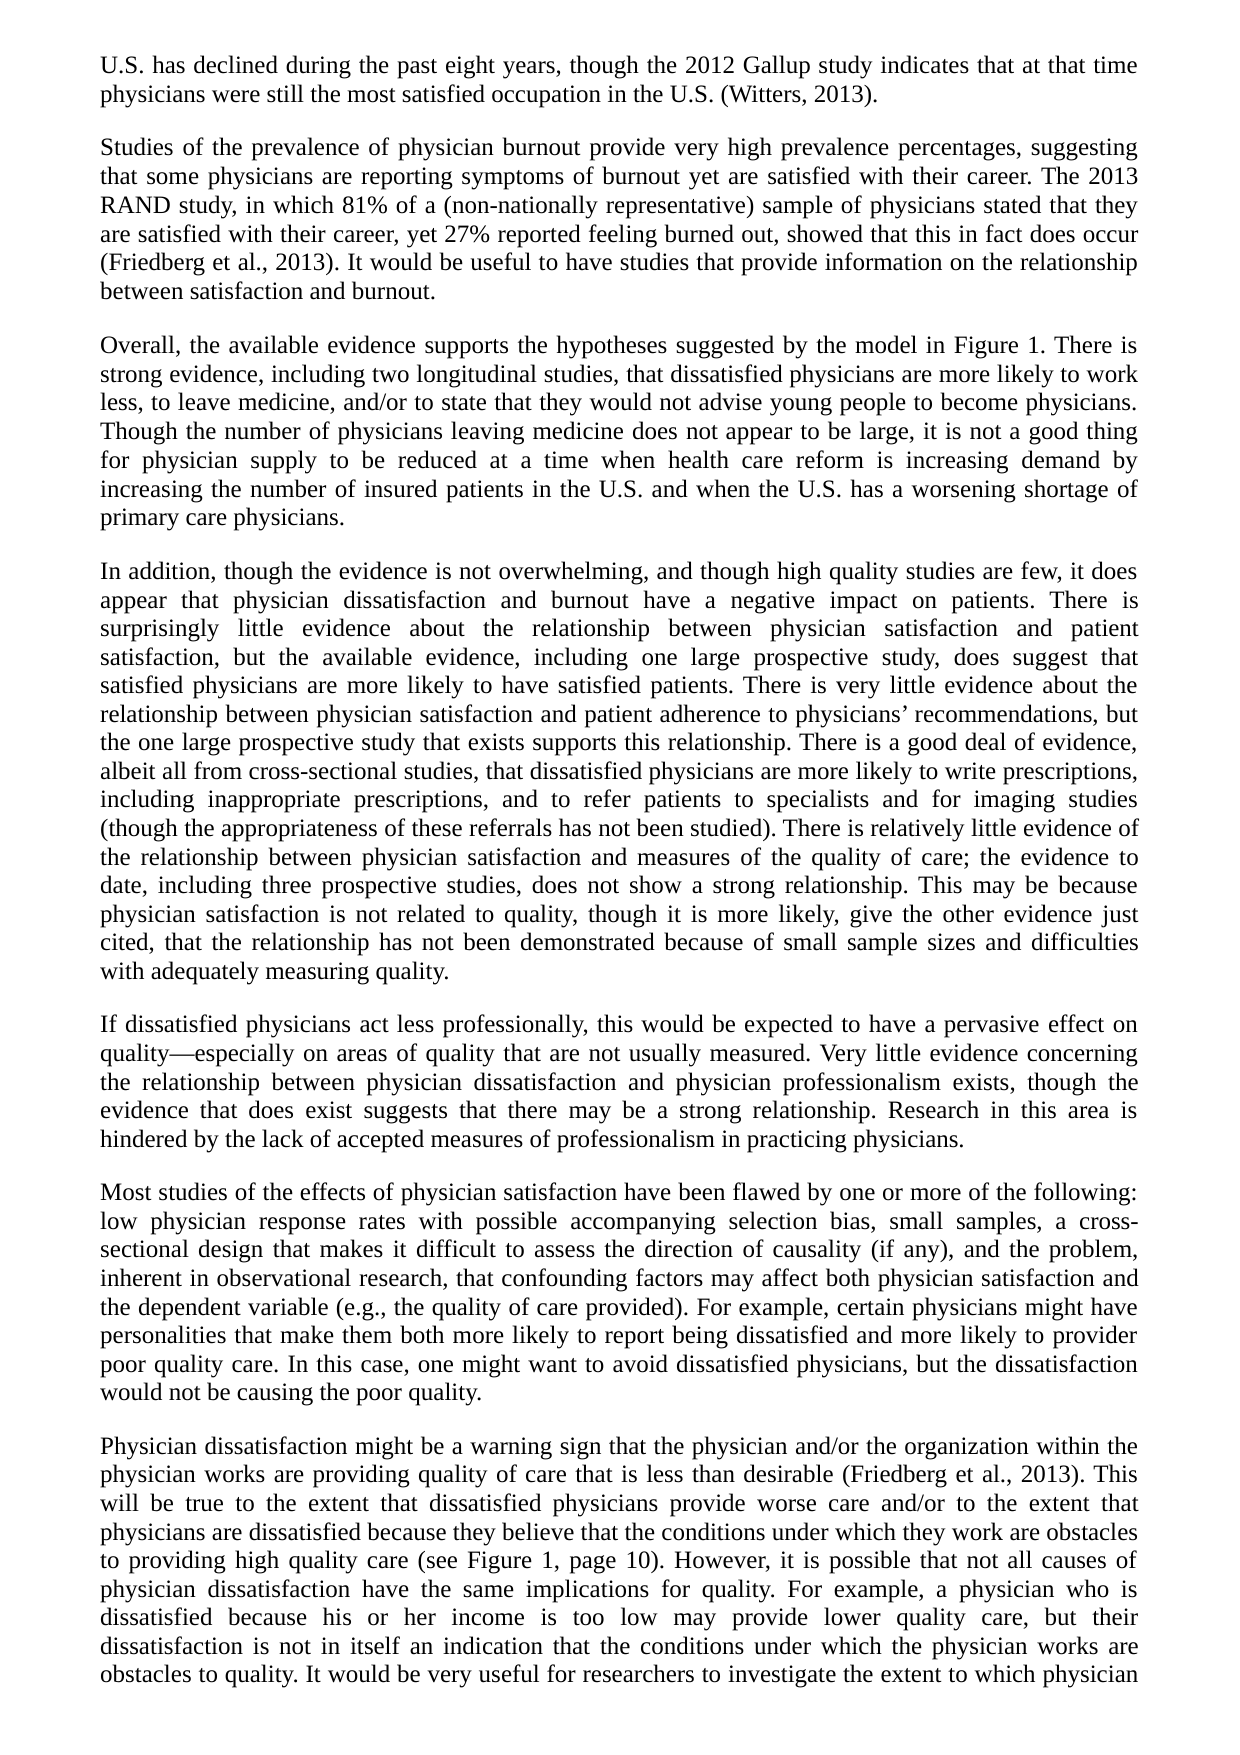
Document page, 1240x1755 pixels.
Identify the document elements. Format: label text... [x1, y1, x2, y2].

text If dissatisfied physicians act less professionally, this would be expected to have a pervasive effect on quality—especially on areas of quality that are not usually measured. Very little evidence concerning the relationship between physician dissatisfaction and physician professionalism exists, though the evidence that does exist suggests that there may be a strong relationship. Research in this area is hindered by the lack of accepted measures of professionalism in practicing physicians. [100, 1009, 1139, 1152]
text Overall, the available evidence supports the hypotheses suggested by the model in Figure 1. There is strong evidence, including two longitudinal studies, that dissatisfied physicians are more likely to work less, to leave medicine, and/or to state that they would not advise young people to become physicians. Though the number of physicians leaving medicine does not appear to be large, it is not a good thing for physician supply to be reduced at a time when health care reform is increasing demand by increasing the number of insured patients in the U.S. and when the U.S. has a worsening shortage of primary care physicians. [100, 330, 1139, 531]
text Physician dissatisfaction might be a warning sign that the physician and/or the organization within the physician works are providing quality of care that is less than desirable (Friedberg et al., 2013). This will be true to the extent that dissatisfied physicians provide worse care and/or to the extent that physicians are dissatisfied because they believe that the conditions under which they work are obstacles to providing high quality care (see Figure 1, page 10). However, it is possible that not all causes of physician dissatisfaction have the same implications for quality. For example, a physician who is dissatisfied because his or her income is too low may provide lower quality care, but their dissatisfaction is not in itself an indication that the conditions under which the physician works are obstacles to quality. It would be very useful for researchers to investigate the extent to which physician [100, 1431, 1139, 1688]
text U.S. has declined during the past eight years, though the 2012 Gallup study indicates that at that time physicians were still the most satisfied occupation in the U.S. (Witters, 2013). [100, 50, 1139, 107]
text Studies of the prevalence of physician burnout provide very high prevalence percentages, suggesting that some physicians are reporting symptoms of burnout yet are satisfied with their career. The 2013 RAND study, in which 81% of a (non-nationally representative) sample of physicians stated that they are satisfied with their career, yet 27% reported feeling burned out, showed that this in fact does occur (Friedberg et al., 2013). It would be useful to have studies that provide information on the relationship between satisfaction and burnout. [100, 132, 1139, 305]
text Most studies of the effects of physician satisfaction have been flawed by one or more of the following: low physician response rates with possible accompanying selection bias, small samples, a cross-sectional design that makes it difficult to assess the direction of causality (if any), and the problem, inherent in observational research, that confounding factors may affect both physician satisfaction and the dependent variable (e.g., the quality of care provided). For example, certain physicians might have personalities that make them both more likely to report being dissatisfied and more likely to provider poor quality care. In this case, one might want to avoid dissatisfied physicians, but the dissatisfaction would not be causing the poor quality. [100, 1177, 1139, 1406]
text In addition, though the evidence is not overwhelming, and though high quality studies are few, it does appear that physician dissatisfaction and burnout have a negative impact on patients. There is surprisingly little evidence about the relationship between physician satisfaction and patient satisfaction, but the available evidence, including one large prospective study, does suggest that satisfied physicians are more likely to have satisfied patients. There is very little evidence about the relationship between physician satisfaction and patient adherence to physicians’ recommendations, but the one large prospective study that exists supports this relationship. There is a good deal of evidence, albeit all from cross-sectional studies, that dissatisfied physicians are more likely to write prescriptions, including inappropriate prescriptions, and to refer patients to specialists and for imaging studies (though the appropriateness of these referrals has not been studied). There is relatively little evidence of the relationship between physician satisfaction and measures of the quality of care; the evidence to date, including three prospective studies, does not show a strong relationship. This may be because physician satisfaction is not related to quality, though it is more likely, give the other evidence just cited, that the relationship has not been demonstrated because of small sample sizes and difficulties with adequately measuring quality. [100, 556, 1139, 984]
